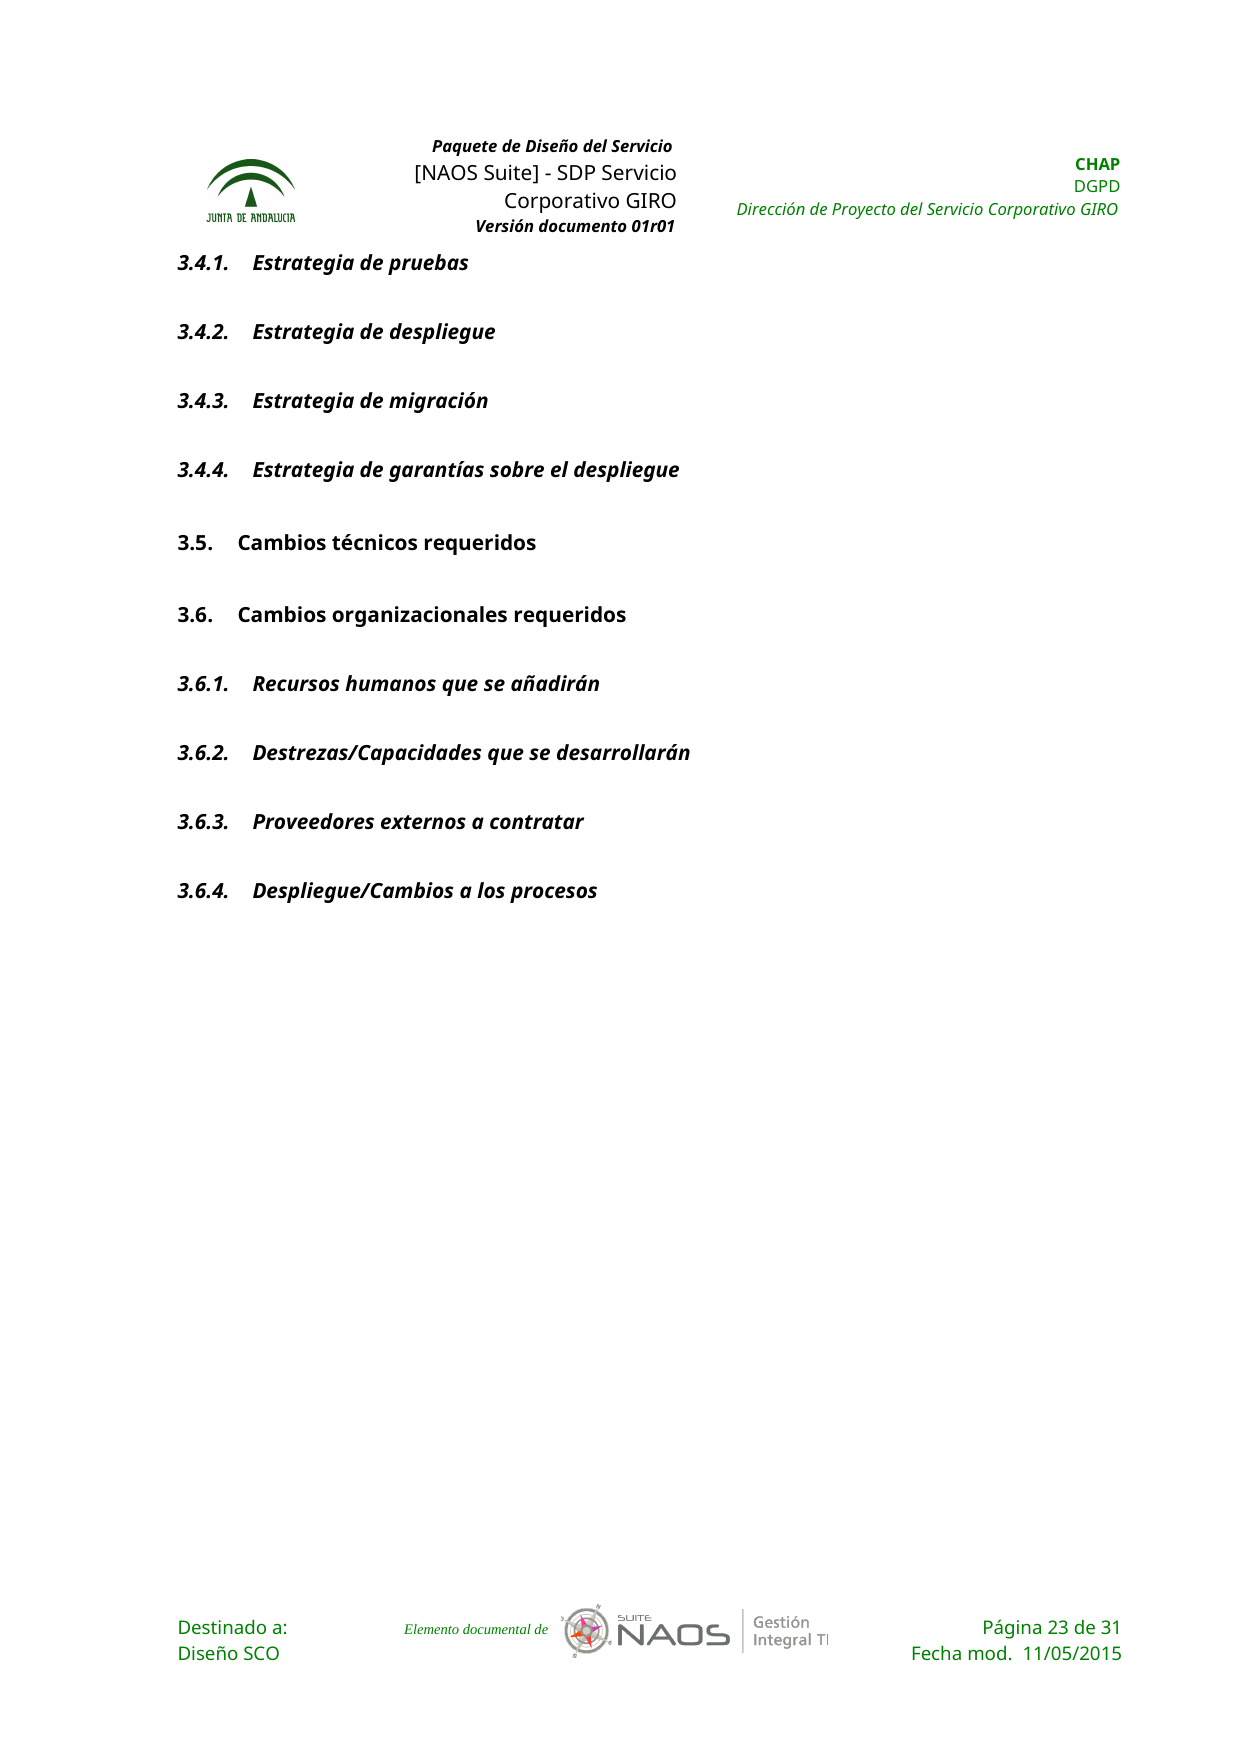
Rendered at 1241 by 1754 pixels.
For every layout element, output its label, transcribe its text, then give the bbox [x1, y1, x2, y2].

subtitle Estrategia de migración [177, 386, 1122, 415]
subtitle Estrategia de garantías sobre el despliegue [177, 456, 1122, 484]
subtitle Cambios organizacionales requeridos [177, 600, 1122, 628]
picture [201, 159, 298, 226]
subtitle Proveedores externos a contratar [177, 807, 1122, 836]
subtitle Estrategia de despliegue [177, 317, 1122, 346]
subtitle Recursos humanos que se añadirán [177, 669, 1122, 697]
subtitle Estrategia de pruebas [177, 248, 1122, 277]
picture [560, 1604, 829, 1658]
subtitle Despliegue/Cambios a los procesos [177, 876, 1122, 905]
subtitle Cambios técnicos requeridos [177, 528, 1122, 556]
subtitle Destrezas/Capacidades que se desarrollarán [177, 738, 1122, 767]
